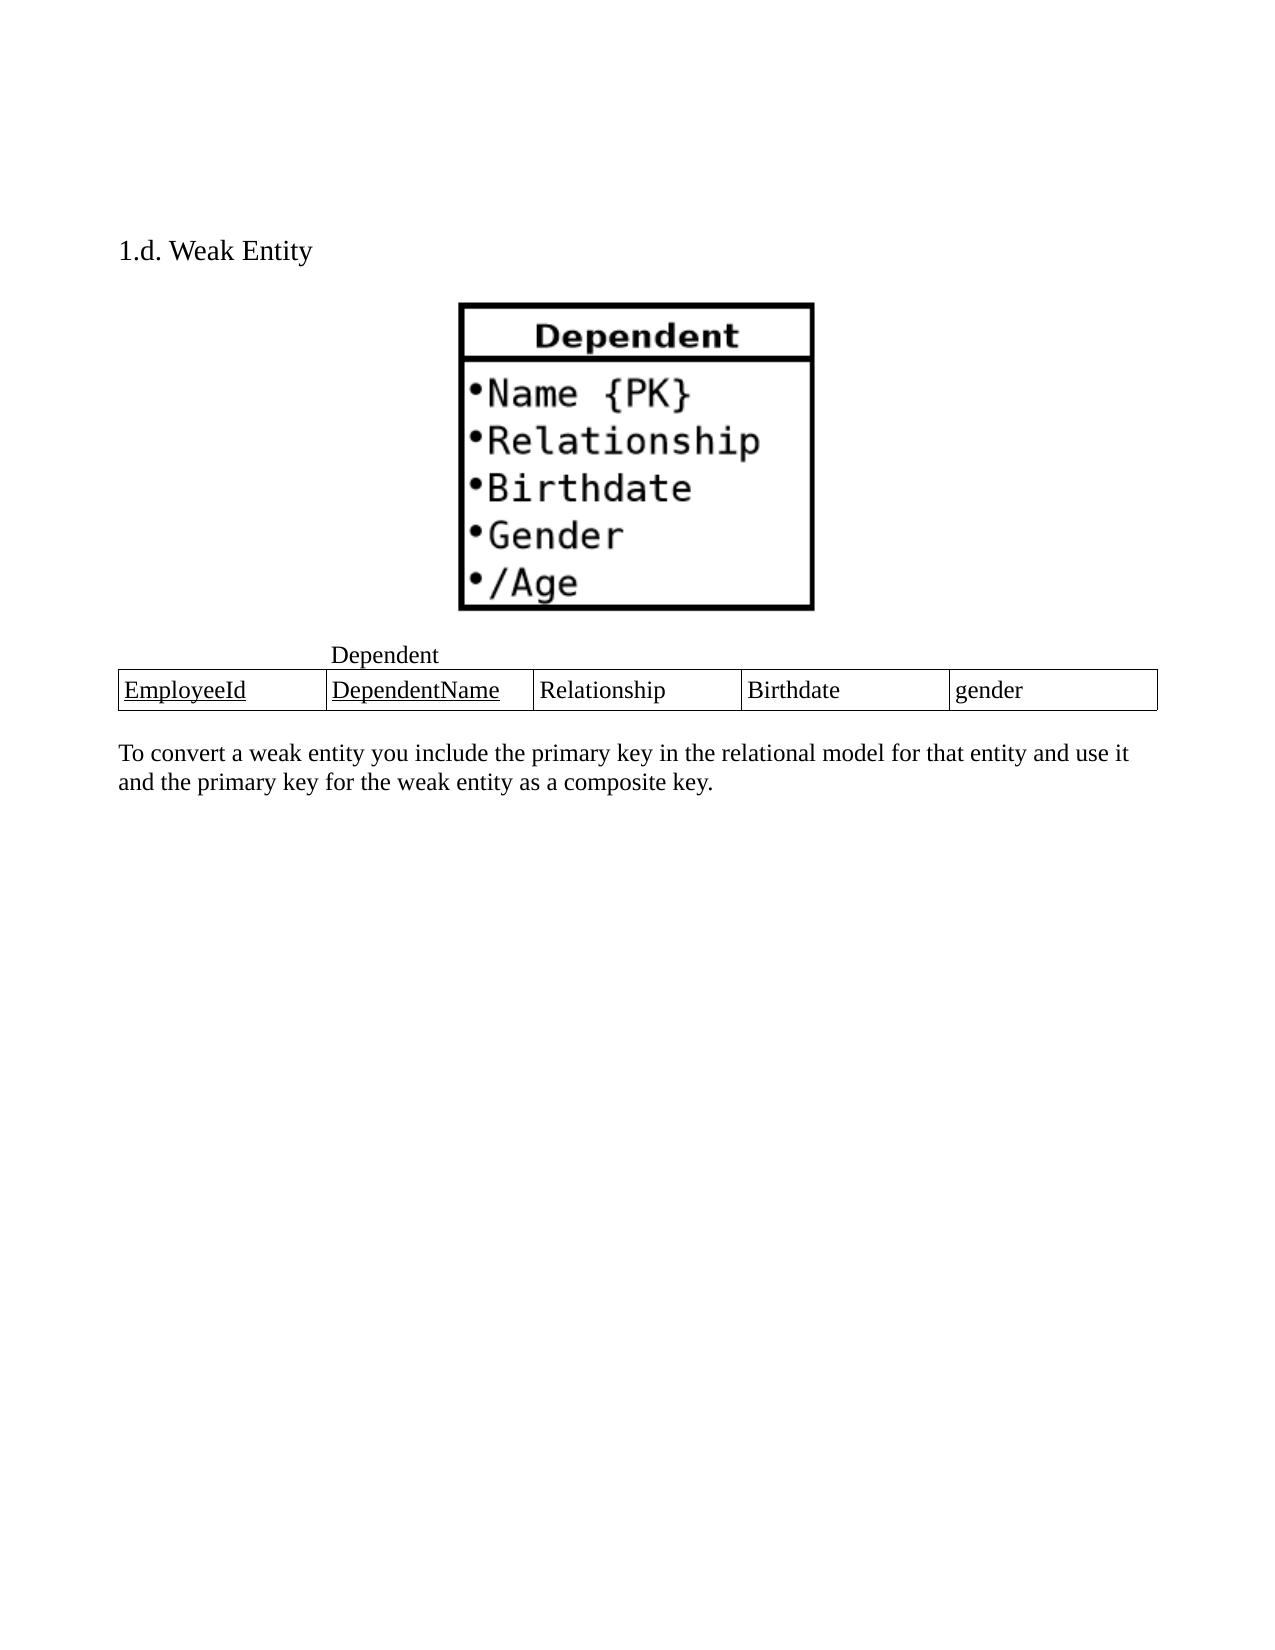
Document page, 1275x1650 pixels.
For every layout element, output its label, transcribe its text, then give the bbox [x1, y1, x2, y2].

picture [457, 295, 818, 619]
table_header Relationship [534, 670, 741, 709]
table_header Birthdate [742, 670, 949, 709]
table_header EmployeeId [119, 670, 326, 709]
table_header gender [950, 670, 1157, 709]
text To convert a weak entity you include the primary key in the relational model for that entity and use it and the primary key for the weak entity as a composite key. [118, 738, 1157, 796]
table_header DependentName [327, 670, 533, 709]
text 1.d. Weak Entity [118, 233, 1157, 267]
text Dependent [118, 640, 1157, 669]
